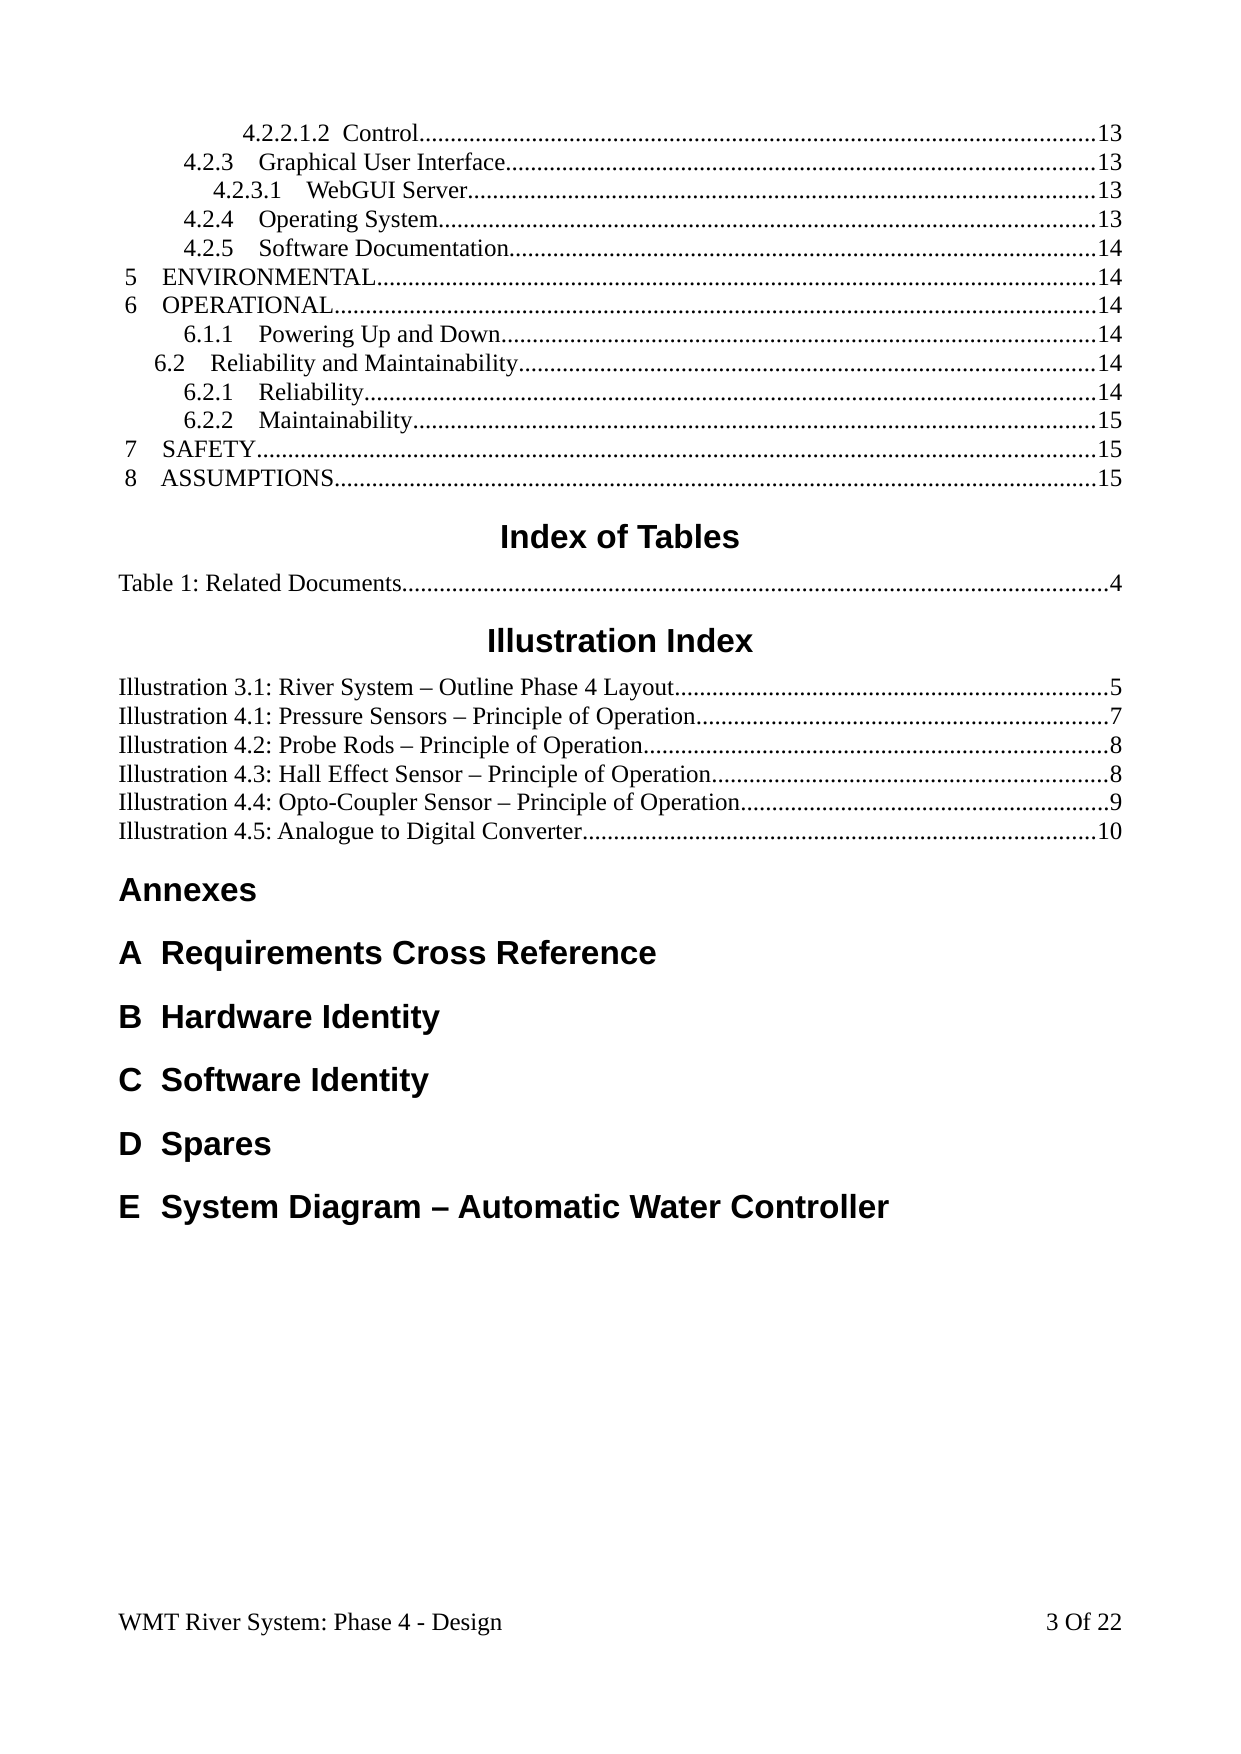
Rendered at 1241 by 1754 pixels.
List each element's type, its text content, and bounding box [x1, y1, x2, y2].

text 4.2.5 Software Documentation 14 [177, 233, 1122, 262]
text 4.2.2.1.2 Control 13 [236, 118, 1122, 147]
text Illustration 4.1: Pressure Sensors – Principle of Operation 7 [118, 701, 1122, 730]
subtitle Annexes [118, 870, 1122, 908]
text 4.2.4 Operating System 13 [177, 204, 1122, 233]
text Illustration 4.3: Hall Effect Sensor – Principle of Operation 8 [118, 759, 1122, 787]
text 6.1.1 Powering Up and Down 14 [177, 319, 1122, 348]
text 4.2.3 Graphical User Interface 13 [177, 147, 1122, 176]
text 6 OPERATIONAL 14 [118, 291, 1122, 319]
text Illustration 3.1: River System – Outline Phase 4 Layout 5 [118, 672, 1122, 701]
text Illustration 4.4: Opto-Coupler Sensor – Principle of Operation 9 [118, 787, 1122, 816]
subtitle E System Diagram – Automatic Water Controller [118, 1187, 1122, 1226]
subtitle Illustration Index [118, 622, 1122, 660]
text 8 ASSUMPTIONS 15 [118, 463, 1122, 492]
subtitle Index of Tables [118, 517, 1122, 555]
text Illustration 4.5: Analogue to Digital Converter 10 [118, 816, 1122, 845]
subtitle D Spares [118, 1124, 1122, 1162]
text 6.2 Reliability and Maintainability 14 [148, 348, 1122, 377]
text 5 ENVIRONMENTAL 14 [118, 262, 1122, 291]
text 4.2.3.1 WebGUI Server 13 [207, 176, 1122, 204]
text 7 SAFETY 15 [118, 434, 1122, 463]
subtitle B Hardware Identity [118, 997, 1122, 1035]
text 6.2.1 Reliability 14 [177, 377, 1122, 406]
subtitle A Requirements Cross Reference [118, 933, 1122, 972]
text Illustration 4.2: Probe Rods – Principle of Operation 8 [118, 730, 1122, 759]
subtitle C Software Identity [118, 1060, 1122, 1099]
text 6.2.2 Maintainability 15 [177, 406, 1122, 434]
text Table 1: Related Documents 4 [118, 568, 1122, 597]
